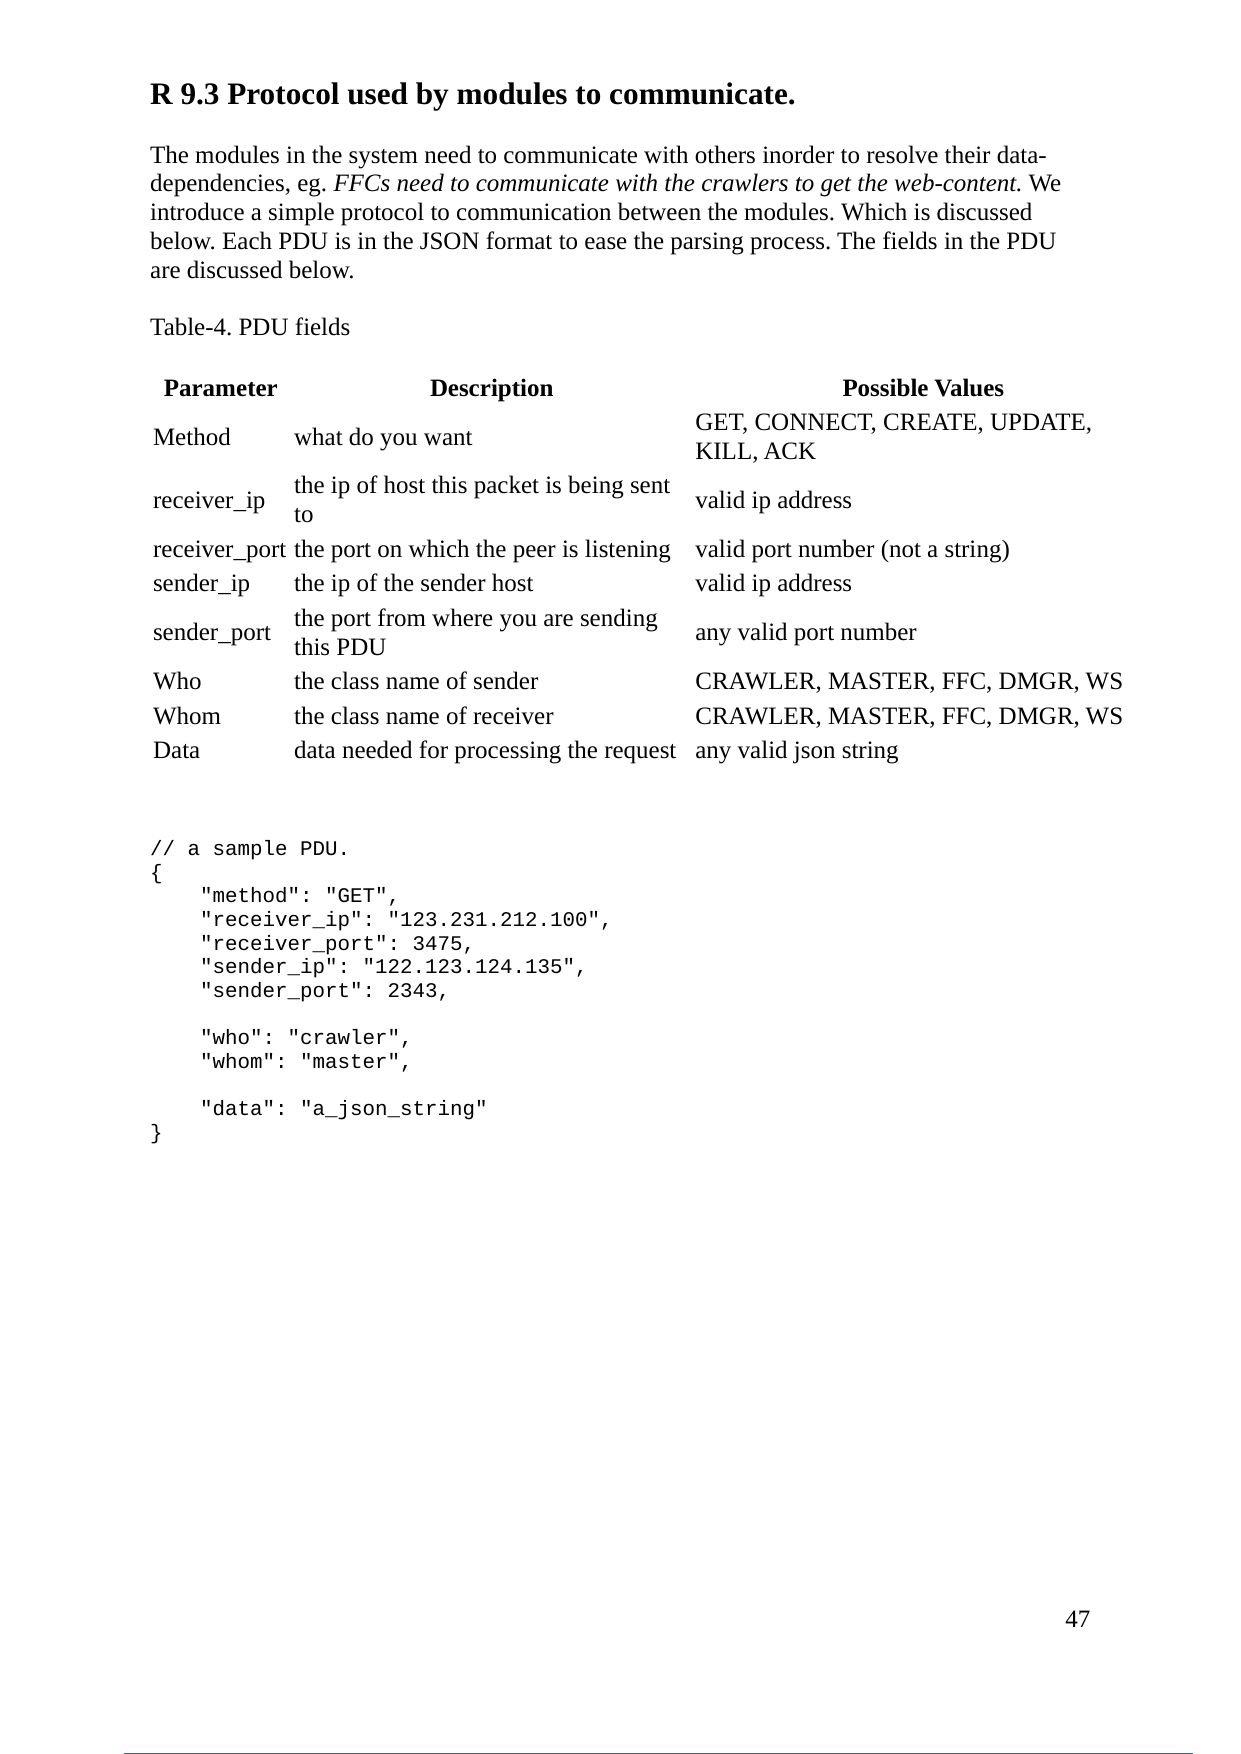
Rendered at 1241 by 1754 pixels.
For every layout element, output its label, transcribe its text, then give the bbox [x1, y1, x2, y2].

table_cell sender_port [150, 600, 291, 663]
table_cell valid ip address [692, 468, 1154, 531]
table_cell GET, CONNECT, CREATE, UPDATE, KILL, ACK [692, 404, 1154, 468]
table_cell Method [150, 404, 291, 468]
text R 9.3 Protocol used by modules to communicate. [150, 75, 1090, 111]
text "receiver_ip": "123.231.212.100", [150, 909, 1090, 933]
table_cell valid port number (not a string) [692, 531, 1154, 566]
table_cell the class name of receiver [291, 698, 692, 733]
table_cell any valid port number [692, 600, 1154, 663]
text "sender_port": 2343, [150, 980, 1090, 1004]
table_cell CRAWLER, MASTER, FFC, DMGR, WS [692, 698, 1154, 733]
table_cell data needed for processing the request [291, 733, 692, 767]
table_header Parameter [150, 370, 291, 404]
table_cell Data [150, 733, 291, 767]
table_cell the port on which the peer is listening [291, 531, 692, 566]
table_cell receiver_port [150, 531, 291, 566]
text // a sample PDU. [150, 838, 1090, 862]
table_cell receiver_ip [150, 468, 291, 531]
text "receiver_port": 3475, [150, 933, 1090, 956]
table_cell CRAWLER, MASTER, FFC, DMGR, WS [692, 664, 1154, 698]
table_cell the ip of host this packet is being sent to [291, 468, 692, 531]
text Table-4. PDU fields [150, 312, 1090, 341]
table_cell sender_ip [150, 566, 291, 600]
table_cell any valid json string [692, 733, 1154, 767]
text "who": "crawler", [150, 1027, 1090, 1051]
text "whom": "master", [150, 1051, 1090, 1074]
text "data": "a_json_string" [150, 1098, 1090, 1122]
table_cell Whom [150, 698, 291, 733]
table_cell the class name of sender [291, 664, 692, 698]
text "sender_ip": "122.123.124.135", [150, 956, 1090, 980]
text { [150, 862, 1090, 885]
table_header Description [291, 370, 692, 404]
text The modules in the system need to communicate with others inorder to resolve their data-dependencies, eg. FFCs need to communicate with the crawlers to get the web-content. We introduce a simple protocol to communication between the modules. Which is discussed below. Each PDU is in the JSON format to ease the parsing process. The fields in the PDU are discussed below. [150, 140, 1090, 283]
table_cell the port from where you are sending this PDU [291, 600, 692, 663]
table_header Possible Values [692, 370, 1154, 404]
text } [150, 1122, 1090, 1146]
table_cell what do you want [291, 404, 692, 468]
table_cell valid ip address [692, 566, 1154, 600]
text "method": "GET", [150, 885, 1090, 909]
table_cell Who [150, 664, 291, 698]
table_cell the ip of the sender host [291, 566, 692, 600]
